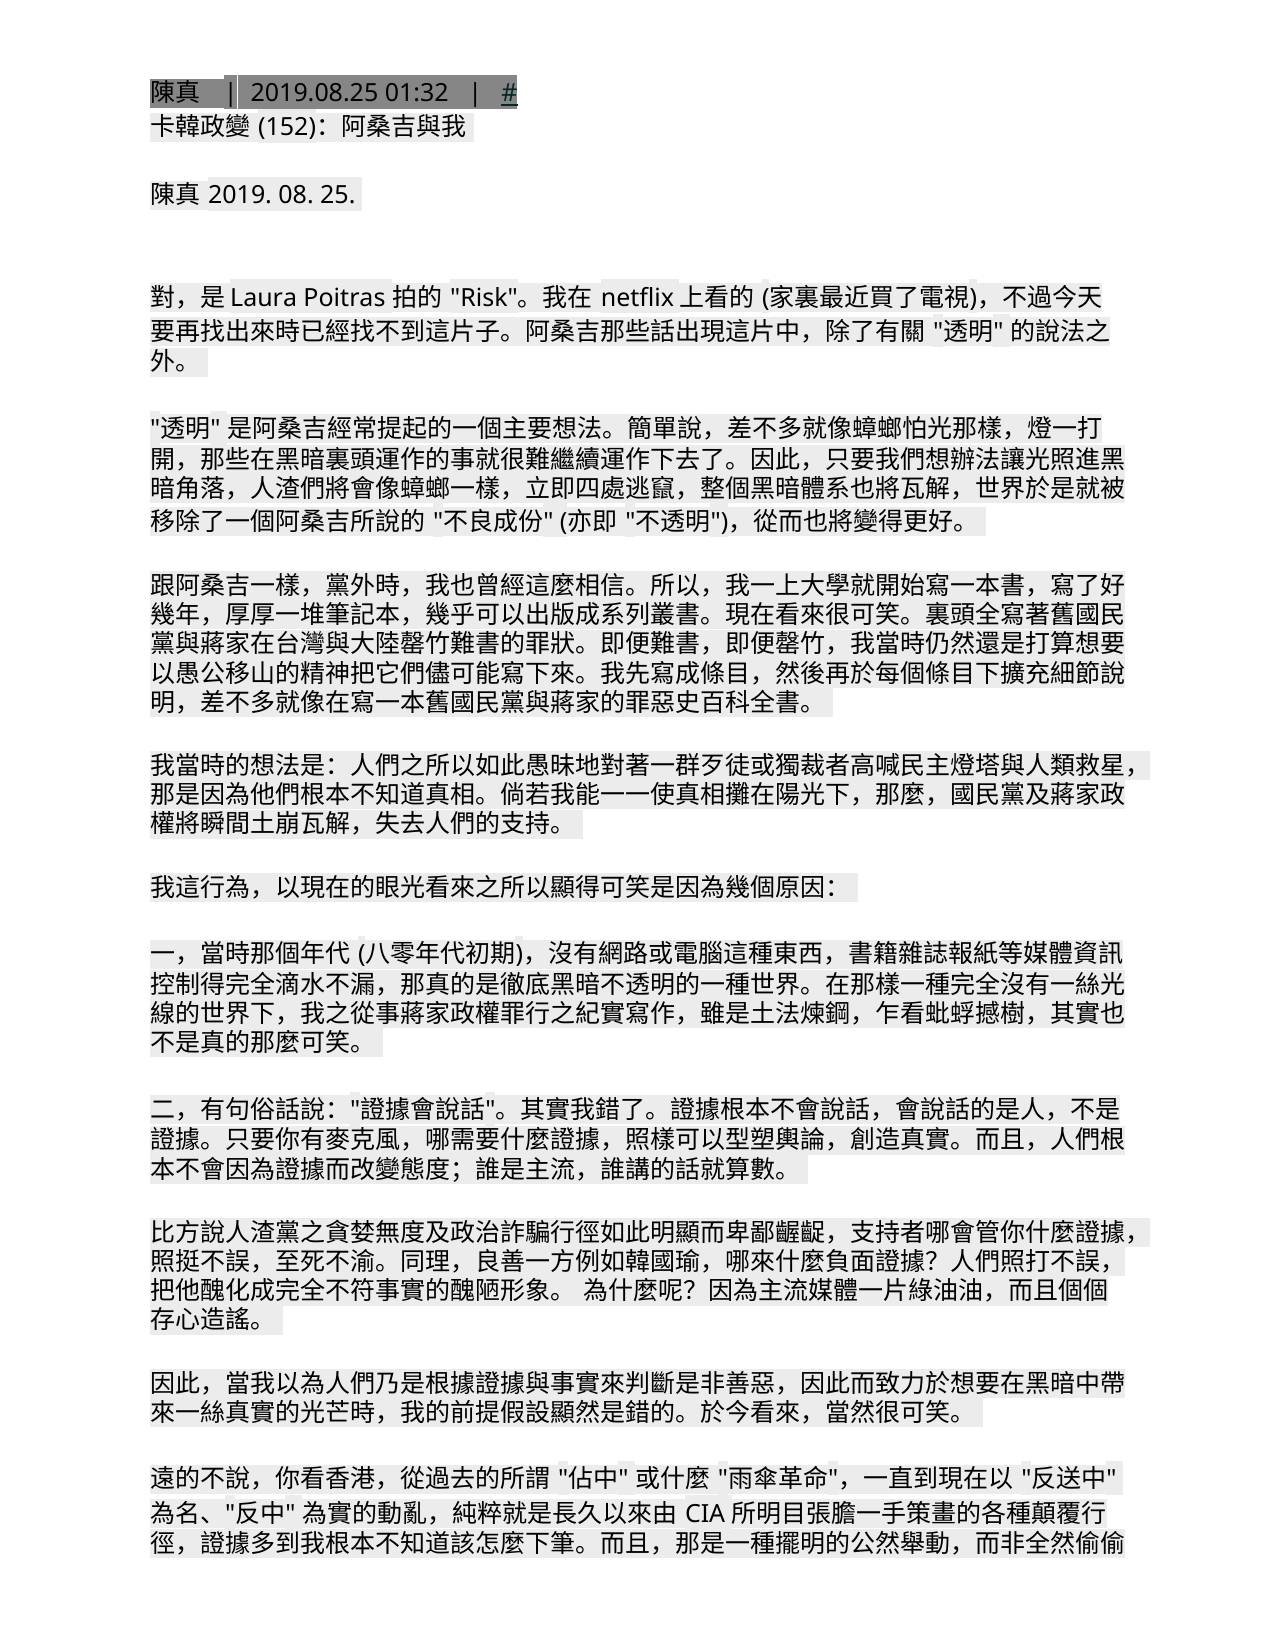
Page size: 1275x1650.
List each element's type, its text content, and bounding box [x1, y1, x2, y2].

text 卡韓政變 (152)：阿桑吉與我 陳真 2019. 08. 25. 對，是Laura Poitras 拍的 "Risk"。我在 netflix上看的 (家裏最近買了電視)，不過今天要再找出來時已經找不到這片子。阿桑吉那些話出現這片中，除了有關 "透明" 的說法之外。 "透明" 是阿桑吉經常提起的一個主要想法。簡單說，差不多就像蟑螂怕光那樣，燈一打開，那些在黑暗裏頭運作的事就很難繼續運作下去了。因此，只要我們想辦法讓光照進黑暗角落，人渣們將會像蟑螂一樣，立即四處逃竄，整個黑暗體系也將瓦解，世界於是就被移除了一個阿桑吉所說的 "不良成份" (亦即 "不透明")，從而也將變得更好。 跟阿桑吉一樣，黨外時，我也曾經這麼相信。所以，我一上大學就開始寫一本書，寫了好幾年，厚厚一堆筆記本，幾乎可以出版成系列叢書。現在看來很可笑。裏頭全寫著舊國民黨與蔣家在台灣與大陸罄竹難書的罪狀。即便難書，即便罄竹，我當時仍然還是打算想要以愚公移山的精神把它們儘可能寫下來。我先寫成條目，然後再於每個條目下擴充細節說明，差不多就像在寫一本舊國民黨與蔣家的罪惡史百科全書。 我當時的想法是：人們之所以如此愚昧地對著一群歹徒或獨裁者高喊民主燈塔與人類救星，那是因為他們根本不知道真相。倘若我能一一使真相攤在陽光下，那麼，國民黨及蔣家政權將瞬間土崩瓦解，失去人們的支持。 我這行為，以現在的眼光看來之所以顯得可笑是因為幾個原因： 一，當時那個年代 (八零年代初期)，沒有網路或電腦這種東西，書籍雜誌報紙等媒體資訊控制得完全滴水不漏，那真的是徹底黑暗不透明的一種世界。在那樣一種完全沒有一絲光線的世界下，我之從事蔣家政權罪行之紀實寫作，雖是土法煉鋼，乍看蚍蜉撼樹，其實也不是真的那麼可笑。 二，有句俗話說："證據會說話"。其實我錯了。證據根本不會說話，會說話的是人，不是證據。只要你有麥克風，哪需要什麼證據，照樣可以型塑輿論，創造真實。而且，人們根本不會因為證據而改變態度；誰是主流，誰講的話就算數。 比方說人渣黨之貪婪無度及政治詐騙行徑如此明顯而卑鄙齷齪，支持者哪會管你什麼證據，照挺不誤，至死不渝。同理，良善一方例如韓國瑜，哪來什麼負面證據？人們照打不誤，把他醜化成完全不符事實的醜陋形象。 為什麼呢？因為主流媒體一片綠油油，而且個個存心造謠。 因此，當我以為人們乃是根據證據與事實來判斷是非善惡，因此而致力於想要在黑暗中帶來一絲真實的光芒時，我的前提假設顯然是錯的。於今看來，當然很可笑。 遠的不說，你看香港，從過去的所謂 "佔中" 或什麼 "雨傘革命"，一直到現在以 "反送中" 為名、"反中" 為實的動亂，純粹就是長久以來由 CIA 所明目張膽一手策畫的各種顛覆行徑，證據多到我根本不知道該怎麼下筆。而且，那是一種擺明的公然舉動，而非全然偷偷摸摸的私下陰謀勾結，甚至是在大太陽底下所進行的顛覆與製造動亂，但是，腦殘人們照樣蠢血沸騰熱烈響應；就算你提供多少證據也不會有用，要不然腦殘也不叫做腦殘了。 香港各種所謂文明指標，例如各種向度之自由與清廉指數等等，名列世界前矛，台灣哪能相比？但一個好好的香港卻硬是被說成彷彿人間煉獄那般不自由不民主沒人權，而向來極端敵視少數異議之聲、資訊極端封閉的台灣，卻被型塑成什麼民主自由多元開放的人間天堂，真是很不可思議。 但是，你去問任何一個腦殘，問他支持香港動亂到底是在支持個什麼碗糕？他即便什麼也答不上來，依然還是會繼續蠢血沸騰個不停，不斷覆誦那幾句民主自由的蠢話。你就算提供多少證據證明他之荒唐也絕不會有用，要不然也不叫做腦殘了。 如果我以上所言是對的，那就等於說，其實不管我們做什麼都沒用。事實上當然不是這樣。這話至少能有一百種說法，我姑且用最淺顯的說法談其中幾種。 一，單一證據或少數證據無法改變既有的思維架構與價值判斷，因為人們很容易就能把它視為一種異例，也就是視為例外或特殊狀況。唯有當所謂證據之質與量普遍化到難以以 "異例" 來打發時，才有可能修正既有的價值體系與判斷架構。因此，愚公移山還是有意義的，講一次不夠，那麼，講一百萬次呢？一個證據不夠，那麼，一千萬個證據呢？你還能說那是例外嗎？ 二，主流與異類在證據提供上是完全不對等的。主流搞宣傳，無中都能生有，哪需要證據？比方說你看韓國瑜，我相信任何一個人只要不是腦殘，應該很清楚就能看見抹黑力量之可怕與無堅不摧；好好一個正正直直極端聰明而且滿腔熱血充滿利他精神的人，史無前例地給這社會帶來一股新生的希望，卻被抹黑成那樣一種與之真實樣貌完全截然相反的醜陋形象。 今天倘若主流異位，或是比方說讓我來控制美國的主流媒體，我保證絕對能夠同樣以民主自由與人權之名，讓美國整個國家天天雞犬不寧、動蕩不安，甚至分裂成幾百個小國或陷入長年血腥內戰。 反之，少數異類要講個話就很難，難如登天，你得用一百萬分的力氣、提供一千萬倍的資訊，然後看能不能產生一分的效果。因此，我常說，控制媒體與教育極端重要。比方說，美國卡管 (管中閔) 不是卡好玩的，雖然一個大學校長根本沒有多少權力，但台大校長一職卻控制了一所龍頭大學，除了象徵意義，更控制了龐大教育資源與人事內涵。 或是比方說蘋果日報。各位應該知道十多年前我是蘋果的常客。蘋果日報剛進到台灣時，很中立，社長打越洋電話來英國邀稿，我寫什麼他們就登什麼，一字不改，合作愉快。可是，大約自 8 年前起，我就一個字再也不幫他們寫了 (就算寫，我看也不會登)，為什麼呢？因為我不是白痴，我知道 CIA 政治黑手伸進來開始搞洗腦搞抹黑了。這已經不是一份報紙，而是一個政治文宣機構，專搞抹黑。 總之，只要掌握麥克風，那麼，所謂證據，根本一點意義也沒有。你愛說什麼就說什麼，香臭由你定義，善惡任你決定，社會大眾隨便你洗腦。洗一次如果不夠，每天洗，多洗幾次就成了，再荒唐的謊話都能讓人們蠢血沸騰。 三，腦殘雖佔人口的絕大多數，但仍有極少數的後知後覺者；他們仍有慧根，腦子還沒完全壞掉，而這些人就是你的訴求對象。這些人雖然為數不多，但你知道嗎？一種價值體系或判斷架構的改變，往往在短時間內發生，就好像堤防潰堤一般，說垮就垮。造成這樣一種改變，往往只需要不到百分之一的人口，甚至百分一或千分之一就夠了，就足以帶起一種具有革命性的潮流。一如海水沖垮堤防，並不需要全部的海水量，而僅僅需要其中極小部份，一波接一波，假以時日，就能沖倒堤防。 換個方式說，腦殘之所以是腦殘，是因為他們沒有腦子，他們只是拿香跟拜；"大家" 怎麼說，他們就怎麼拜，他們始終跟著風向走，而風向卻僅僅只是極少數人所帶起。 四，最後也是最重要的一件事就是意願。一加二等於三，也許不需要意願就能認同，但人事是非卻不是這樣一種性質的東西，在其所謂認知的背後，並非單純理性，而是願意或意願，簡單說就是：我是否願意用這樣一種方式看待世界。 聽起來就好像傳教一般，信或不信並非單純理性，而是某種意願起了作用。所謂證據或真相或真實本身並沒有道德強制力；我不得不承認一加一等於二，但是，我就算清楚地知道美國天天姦殺擄掠殺掉幾千萬人，我要不要把它視為一種邪惡事物，主導權依然還是在於我的意志，而非在於我的理性。 馬克思不是嘲笑哲學家只會描述世界卻無能改變世界嗎？如果我說的這第四點能成立，那麼，也許真正能改變世界的是像哲學家或宗教家那樣的人才對，因為他們也許才具有最終的說服力，說服人們願意用某種可能較為良好的方式看世界。當我們看待世界的根本方式改變，其實也就改變了世界。 這樣一種改變，短期內也許看不見它的力量，但如果你把一己生命融入江河萬古流，而非以數十寒暑之一時成敗做為依據，那麼，也許它是比較具有長久意義的一種改變，而非隨著改朝換代而移轉。 [150, 109, 1125, 1558]
text 陳真 | 2019.08.25 01:32 | # [150, 75, 1125, 109]
